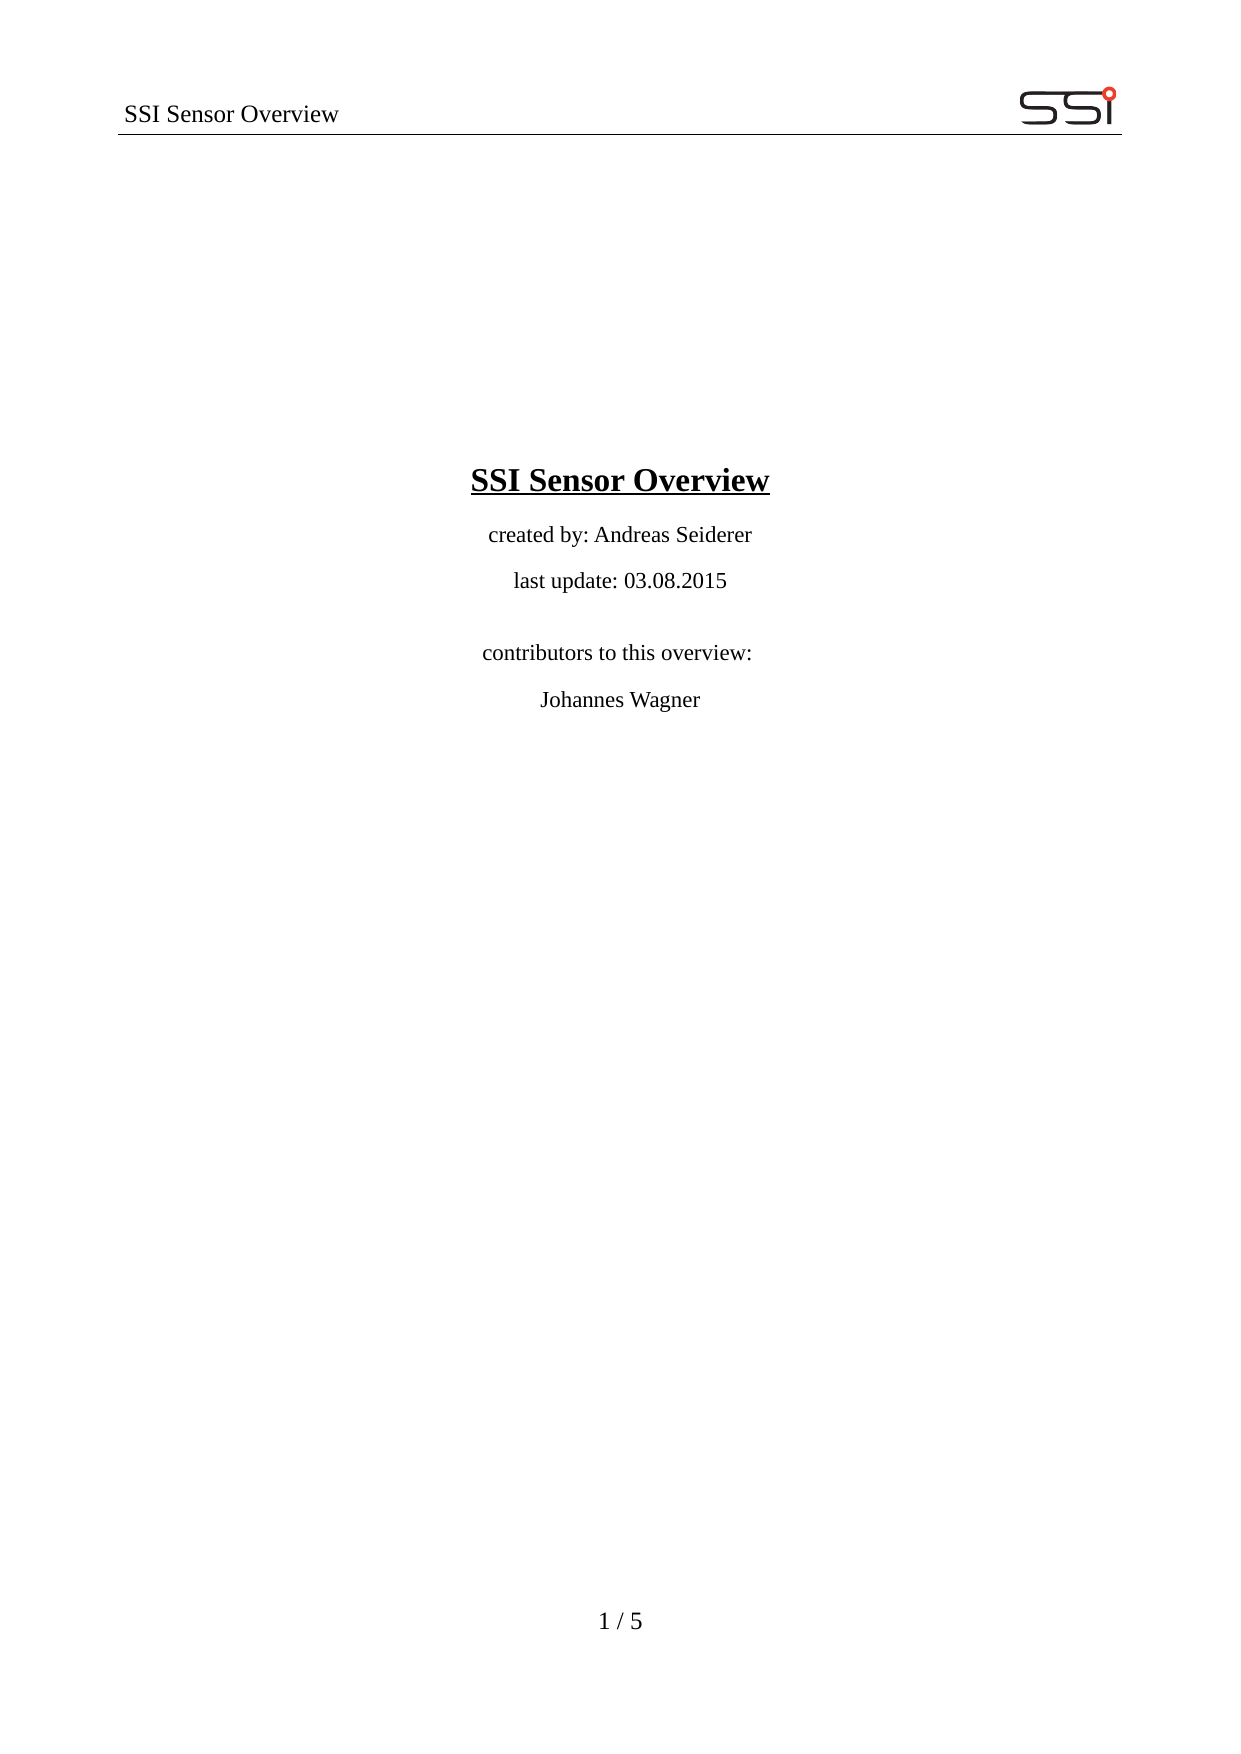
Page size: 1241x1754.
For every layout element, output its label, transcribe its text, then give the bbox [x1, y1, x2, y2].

text Johannes Wagner [118, 686, 1122, 1091]
text SSI Sensor Overview [118, 460, 1122, 499]
text created by: Andreas Seiderer [118, 521, 1122, 547]
text last update: 03.08.2015 [118, 567, 1122, 593]
picture [1019, 86, 1117, 125]
text contributors to this overview: [118, 639, 1122, 666]
